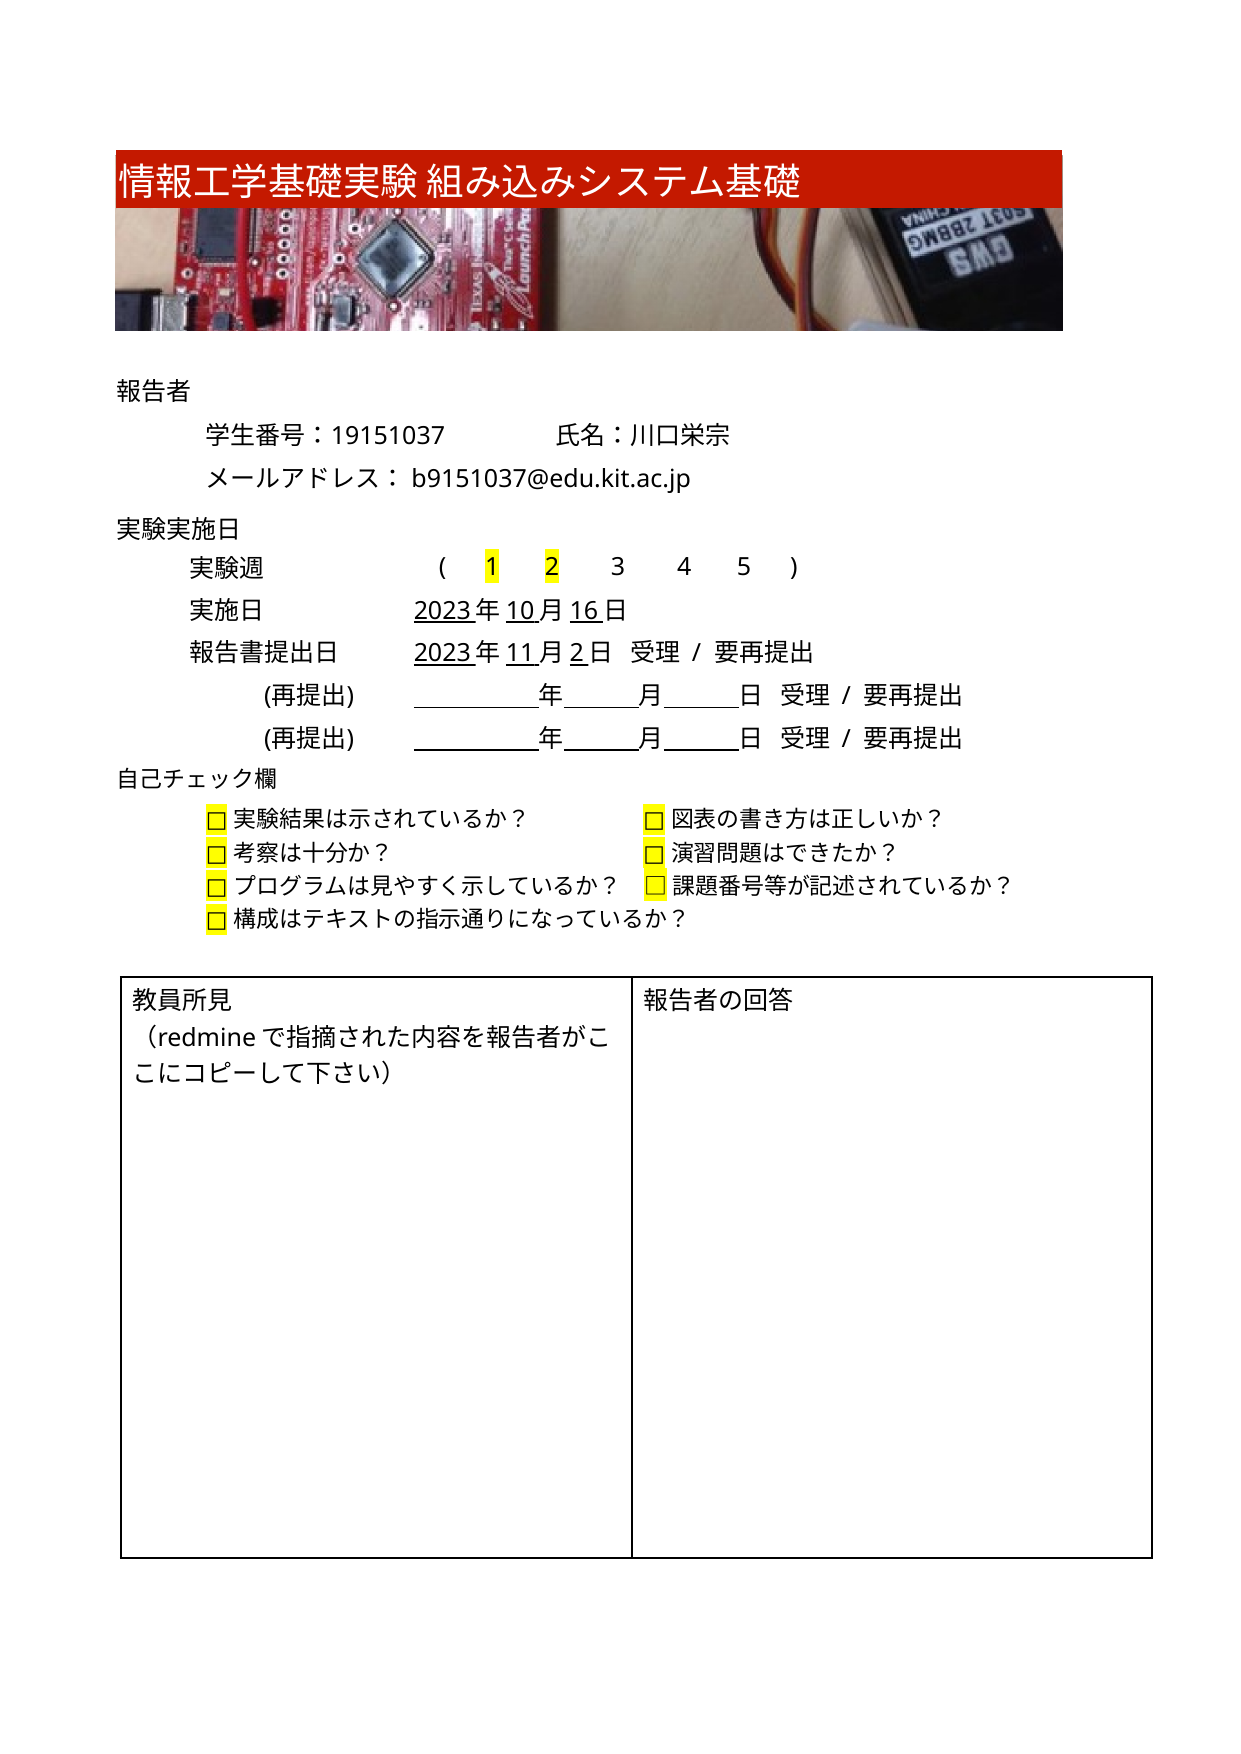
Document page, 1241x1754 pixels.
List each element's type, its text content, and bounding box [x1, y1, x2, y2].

text 実験実施日 [117, 510, 1060, 546]
text □ 構成はテキストの指示通りになっているか？ [118, 901, 1060, 935]
picture [115, 155, 1063, 331]
text 報告者 [117, 372, 1060, 408]
text メールアドレス： b9151037@edu.kit.ac.jp [118, 459, 1060, 495]
table_cell 年 月 日 受理 / 要再提出 [414, 676, 994, 718]
table_cell 実施日 [118, 590, 413, 633]
text □ プログラムは見やすく示しているか？ □ 課題番号等が記述されているか？ [118, 868, 1060, 901]
text □ 考察は十分か？ □ 演習問題はできたか？ [117, 835, 1060, 868]
table_cell (再提出) [118, 718, 413, 761]
text 自己チェック欄 [117, 761, 1060, 794]
text 学生番号：19151037 氏名：川口栄宗 [118, 415, 1060, 452]
table_cell 2023年11月2日 受理 / 要再提出 [414, 633, 994, 676]
table_cell 年 月 日 受理 / 要再提出 [414, 718, 994, 761]
table_cell 2023年10月16日 [414, 590, 994, 633]
table_header 実験週 [118, 549, 413, 590]
table_header ( 1 2 3 4 5 ) [414, 549, 994, 590]
text 情報工学基礎実験 組み込みシステム基礎 [118, 152, 1060, 206]
table_header 報告者の回答 [633, 978, 1151, 1557]
text □ 実験結果は示されているか？ □ 図表の書き方は正しいか？ [118, 801, 1060, 835]
table_cell 報告書提出日 [118, 633, 413, 676]
table_header 教員所見 （redmineで指摘された内容を報告者がここにコピーして下さい） [122, 978, 631, 1557]
table_cell (再提出) [118, 676, 413, 718]
